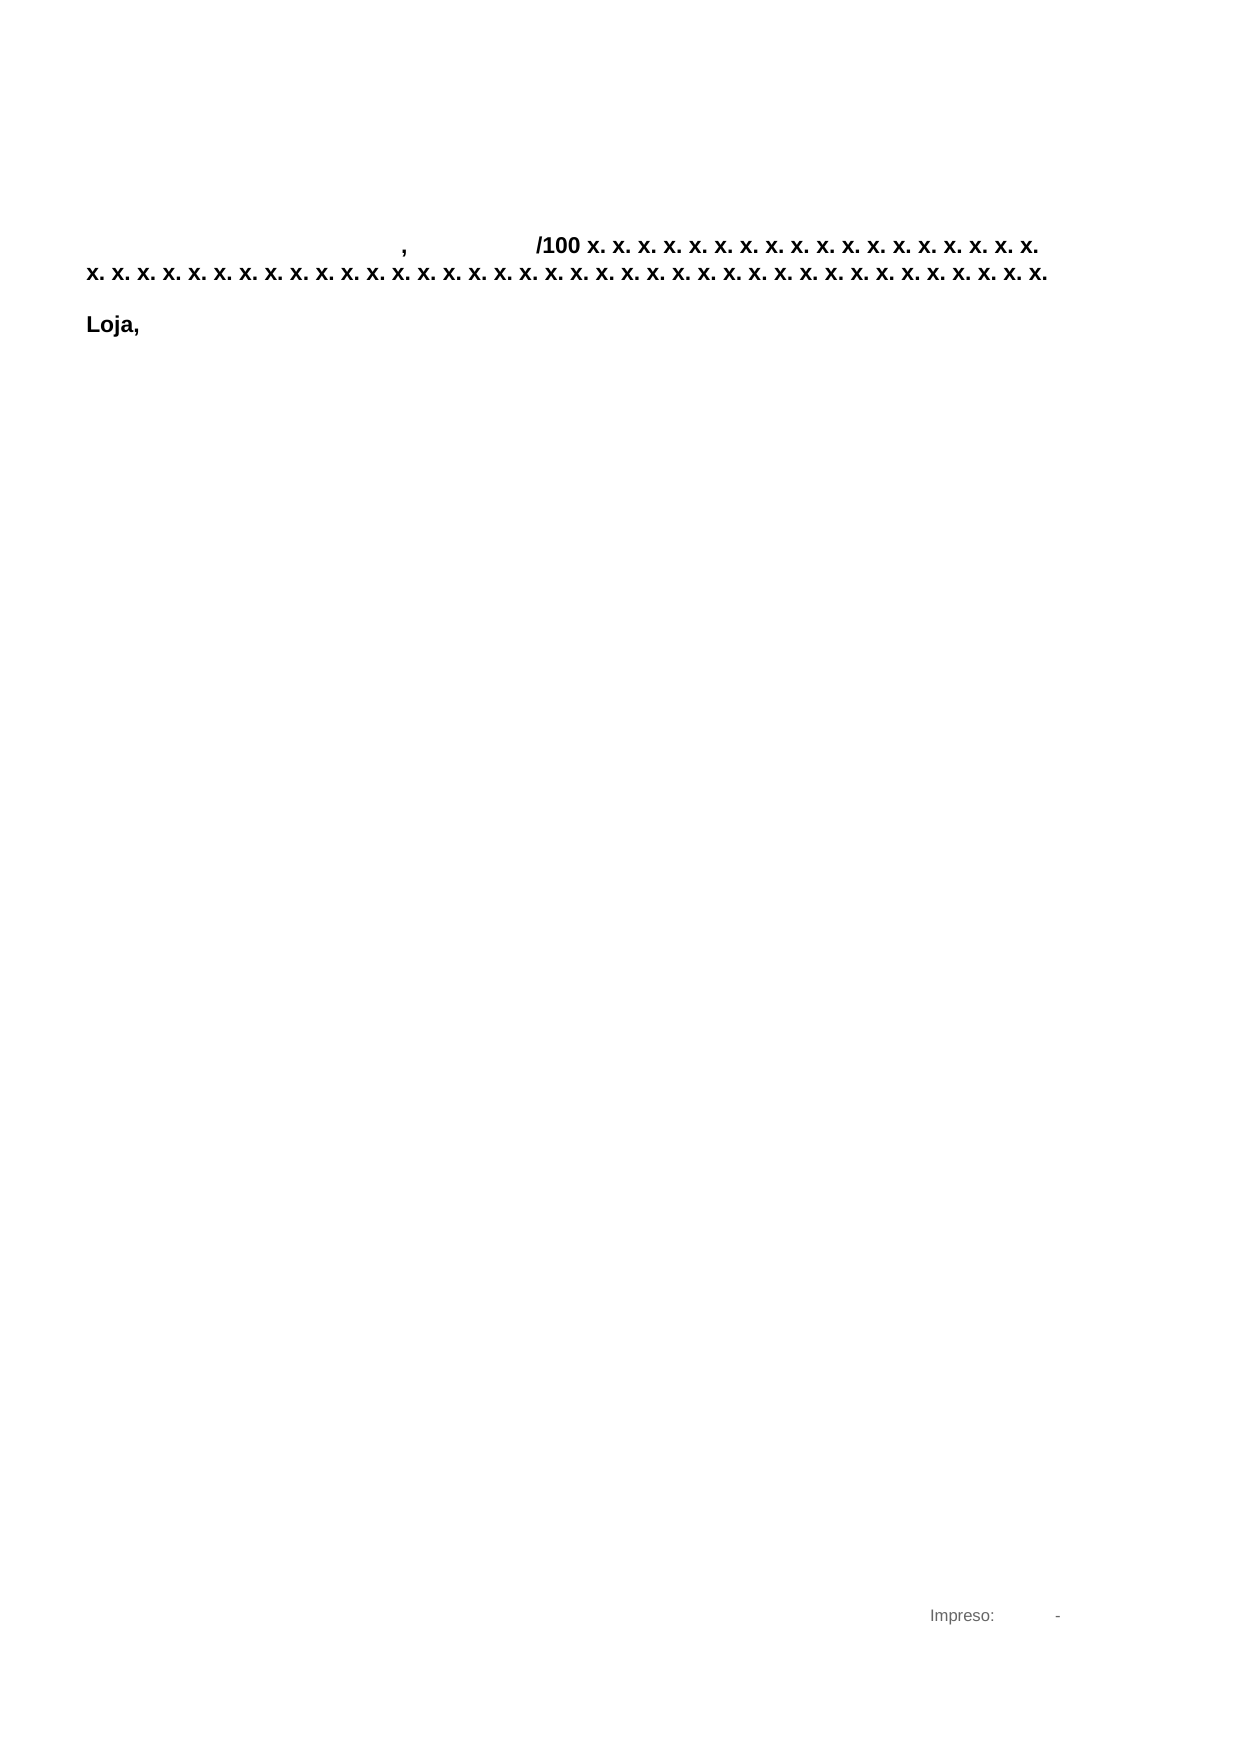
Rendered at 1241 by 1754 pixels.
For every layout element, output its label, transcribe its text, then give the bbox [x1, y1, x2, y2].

table_header <(formatLang(monto, postdated.party.lang))> [620, 206, 1122, 232]
table_header <postdated.party.name> [86, 206, 620, 232]
table_cell [86, 285, 1122, 311]
table_cell <amount_to_pay_words>,<decimales> /100 x. x. x. x. x. x. x. x. x. x. x. x. x. x. x. x. x. x. x. x. x. x. x. x. x. x. x. x. x. x. x. x. x. x. x. x. x. x. x. x. x. x. x. x. x. x. x. x. x. x. x. x. x. x. x. x. [86, 232, 1122, 285]
text <for each="postdated in objects"> [118, 175, 1122, 189]
text </for> [118, 390, 1122, 405]
table_cell Loja, <postdated.date> [86, 311, 1122, 338]
